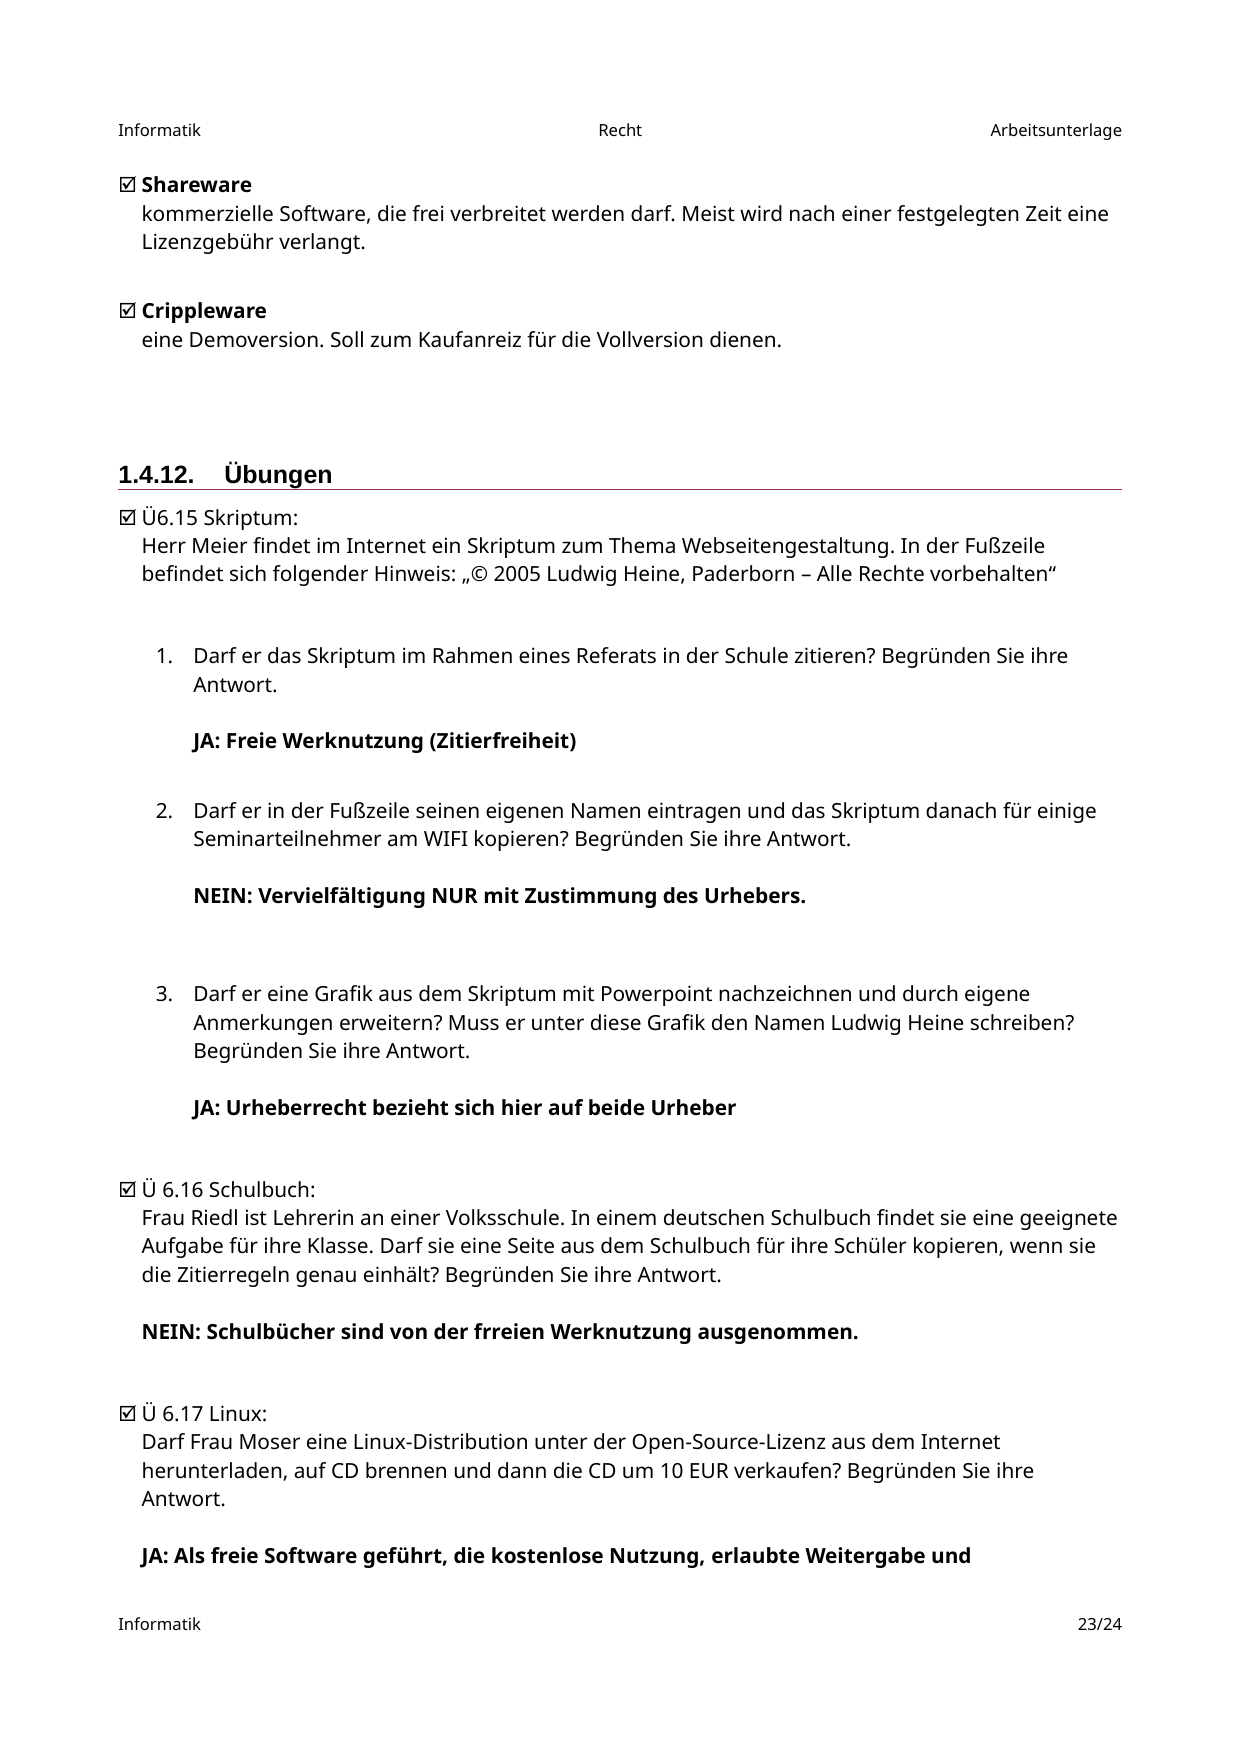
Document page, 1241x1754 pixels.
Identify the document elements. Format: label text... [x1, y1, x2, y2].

list Darf er das Skriptum im Rahmen eines Referats in der Schule zitieren? Begründen Sie ihre Antwort. JA: Freie Werknutzung (Zitierfreiheit) [156, 641, 1122, 783]
subtitle Übungen [118, 460, 1122, 489]
list Ü 6.17 Linux: Darf Frau Moser eine Linux-Distribution unter der Open-Source-Lizenz aus dem Internet herunterladen, auf CD brennen und dann die CD um 10 EUR verkaufen? Begründen Sie ihre Antwort. JA: Als freie Software geführt, die kostenlose Nutzung, erlaubte Weitergabe und [118, 1399, 1122, 1569]
list Darf er in der Fußzeile seinen eigenen Namen eintragen und das Skriptum danach für einige Seminarteilnehmer am WIFI kopieren? Begründen Sie ihre Antwort. NEIN: Vervielfältigung NUR mit Zustimmung des Urhebers. [156, 796, 1122, 967]
list Shareware kommerzielle Software, die frei verbreitet werden darf. Meist wird nach einer festgelegten Zeit eine Lizenzgebühr verlangt. [118, 170, 1122, 284]
list Ü6.15 Skriptum: Herr Meier findet im Internet ein Skriptum zum Thema Webseitengestaltung. In der Fußzeile befindet sich folgender Hinweis: „© 2005 Ludwig Heine, Paderborn – Alle Rechte vorbehalten“ [118, 503, 1122, 588]
list Crippleware eine Demoversion. Soll zum Kaufanreiz für die Vollversion dienen. [118, 297, 1122, 382]
list Darf er eine Grafik aus dem Skriptum mit Powerpoint nachzeichnen und durch eigene Anmerkungen erweitern? Muss er unter diese Grafik den Namen Ludwig Heine schreiben? Begründen Sie ihre Antwort. JA: Urheberrecht bezieht sich hier auf beide Urheber [156, 979, 1122, 1121]
list Ü 6.16 Schulbuch: Frau Riedl ist Lehrerin an einer Volksschule. In einem deutschen Schulbuch findet sie eine geeignete Aufgabe für ihre Klasse. Darf sie eine Seite aus dem Schulbuch für ihre Schüler kopieren, wenn sie die Zitierregeln genau einhält? Begründen Sie ihre Antwort. NEIN: Schulbücher sind von der frreien Werknutzung ausgenommen. [118, 1175, 1122, 1345]
